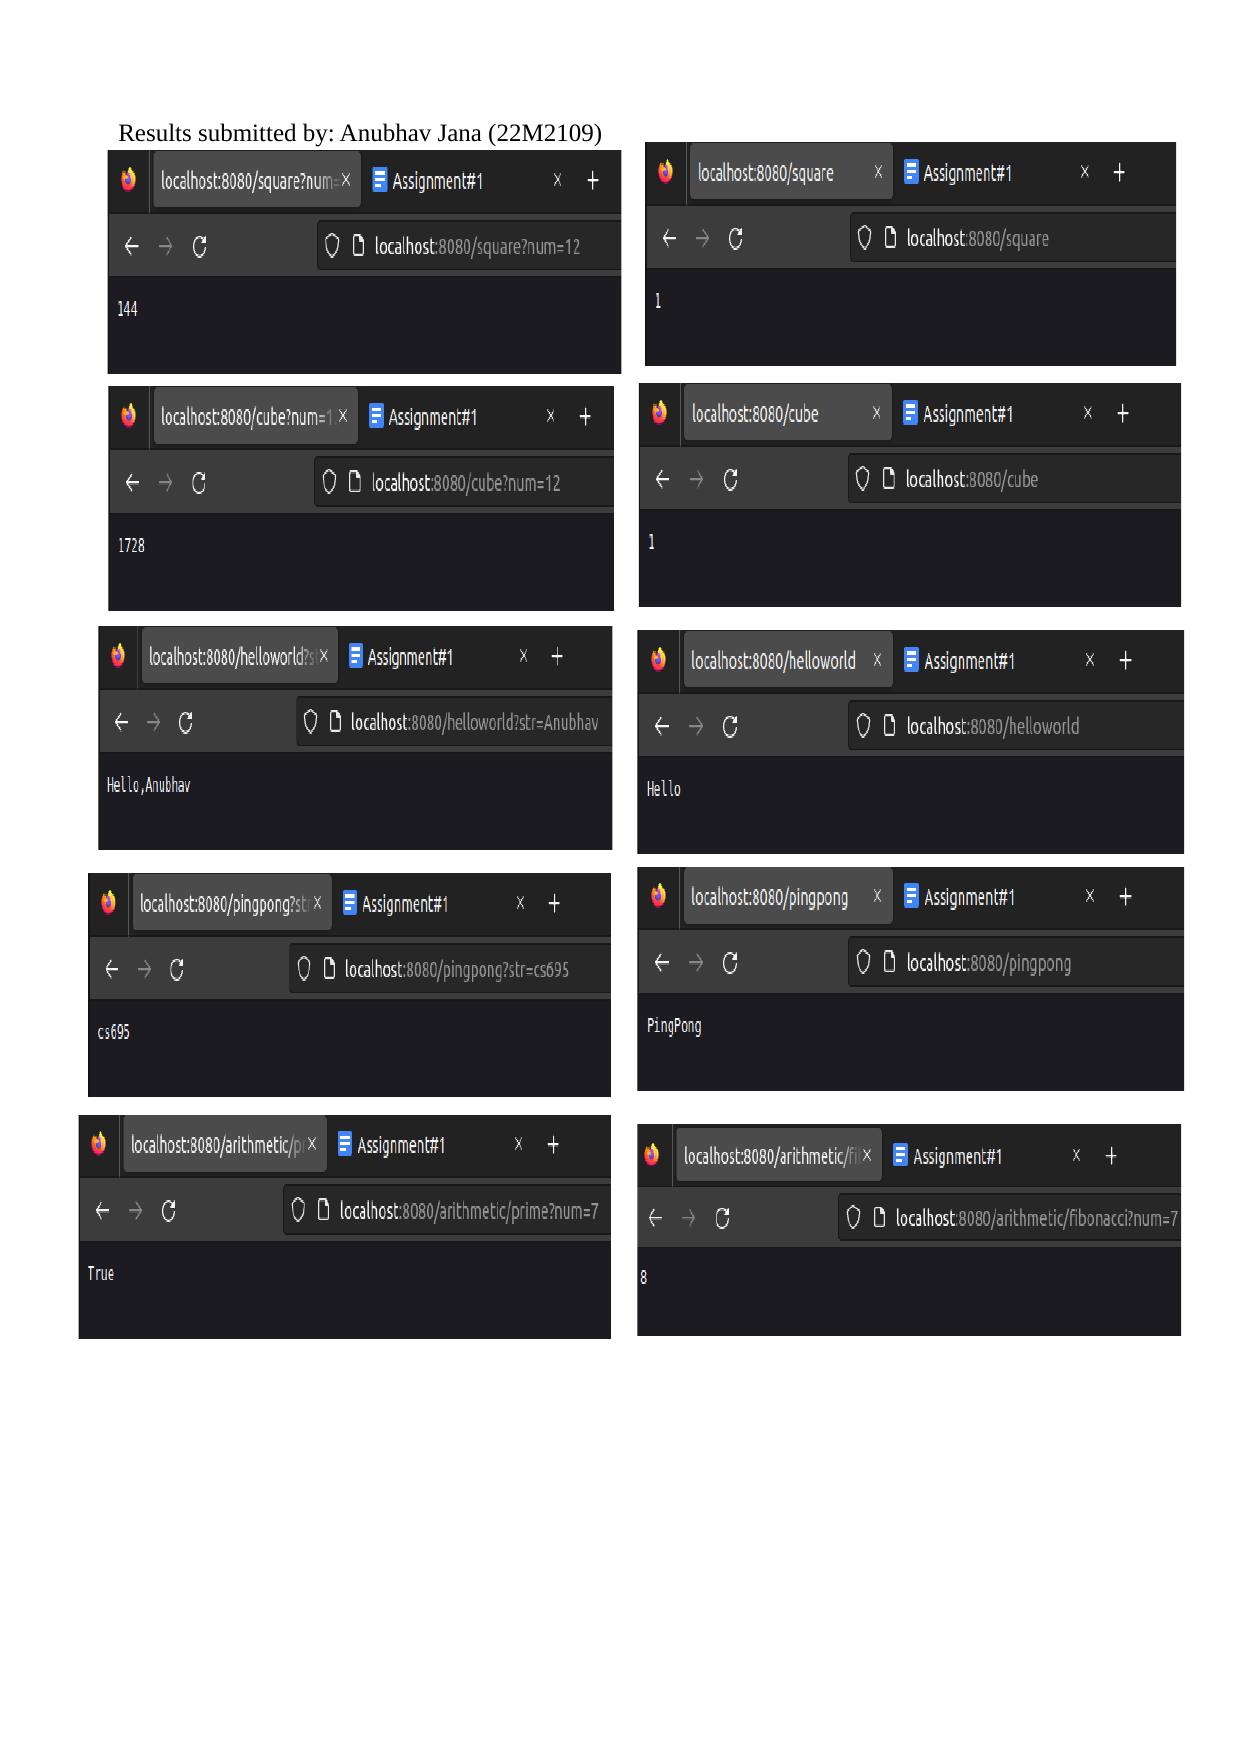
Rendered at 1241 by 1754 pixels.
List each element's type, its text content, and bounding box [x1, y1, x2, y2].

text Results submitted by: Anubhav Jana (22M2109) [118, 118, 1122, 147]
picture [78, 1115, 611, 1339]
picture [638, 383, 1182, 607]
picture [637, 1124, 1182, 1336]
picture [637, 867, 1185, 1091]
picture [98, 626, 613, 850]
picture [88, 873, 611, 1097]
picture [108, 386, 614, 611]
picture [107, 150, 622, 374]
picture [645, 142, 1177, 366]
picture [637, 630, 1185, 854]
